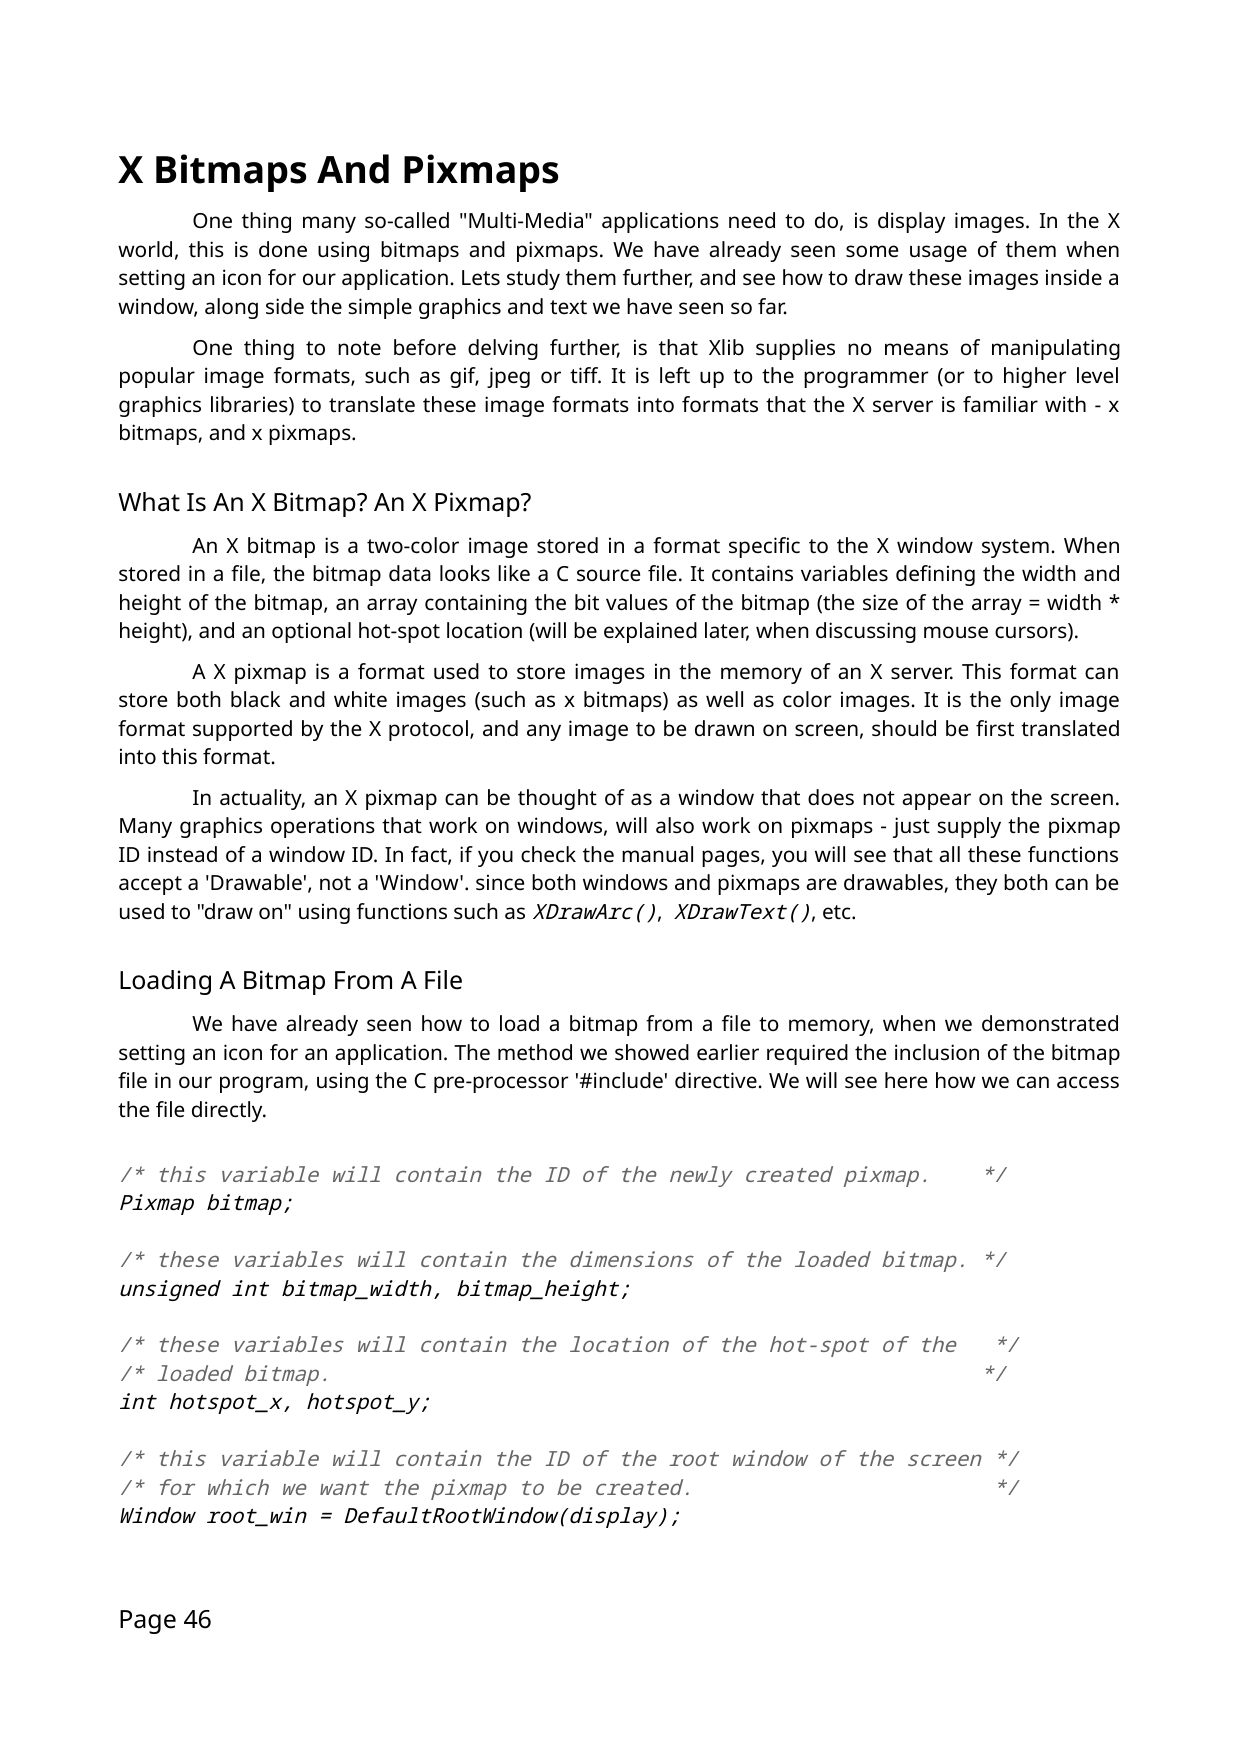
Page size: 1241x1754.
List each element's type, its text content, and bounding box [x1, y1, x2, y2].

text One thing to note before delving further, is that Xlib supplies no means of manipulating popular image formats, such as gif, jpeg or tiff. It is left up to the programmer (or to higher level graphics libraries) to translate these image formats into formats that the X server is familiar with - x bitmaps, and x pixmaps. [118, 333, 1122, 447]
text /* for which we want the pixmap to be created. */ [118, 1473, 1122, 1501]
text unsigned int bitmap_width, bitmap_height; [118, 1274, 1122, 1302]
text /* this variable will contain the ID of the newly created pixmap. */ [118, 1160, 1122, 1188]
text Pixmap bitmap; [118, 1188, 1122, 1217]
text /* these variables will contain the location of the hot-spot of the */ [118, 1331, 1122, 1359]
text In actuality, an X pixmap can be thought of as a window that does not appear on the screen. Many graphics operations that work on windows, will also work on pixmaps - just supply the pixmap ID instead of a window ID. In fact, if you check the manual pages, you will see that all these functions accept a 'Drawable', not a 'Window'. since both windows and pixmaps are drawables, they both can be used to "draw on" using functions such as XDrawArc(), XDrawText(), etc. [118, 783, 1122, 925]
text An X bitmap is a two-color image stored in a format specific to the X window system. When stored in a file, the bitmap data looks like a C source file. It contains variables defining the width and height of the bitmap, an array containing the bit values of the bitmap (the size of the array = width * height), and an optional hot-spot location (will be explained later, when discussing mouse cursors). [118, 531, 1122, 644]
text One thing many so-called "Multi-Media" applications need to do, is display images. In the X world, this is done using bitmaps and pixmaps. We have already seen some usage of them when setting an icon for our application. Lets study them further, and see how to draw these images inside a window, along side the simple graphics and text we have seen so far. [118, 207, 1122, 320]
text /* loaded bitmap. */ [118, 1359, 1122, 1387]
text Window root_win = DefaultRootWindow(display); [118, 1501, 1122, 1530]
subtitle Loading A Bitmap From A File [118, 963, 1122, 997]
text /* these variables will contain the dimensions of the loaded bitmap. */ [118, 1245, 1122, 1274]
text A X pixmap is a format used to store images in the memory of an X server. This format can store both black and white images (such as x bitmaps) as well as color images. It is the only image format supported by the X protocol, and any image to be drawn on screen, should be first translated into this format. [118, 657, 1122, 771]
subtitle What Is An X Bitmap? An X Pixmap? [118, 484, 1122, 518]
text int hotspot_x, hotspot_y; [118, 1387, 1122, 1416]
text We have already seen how to load a bitmap from a file to memory, when we demonstrated setting an icon for an application. The method we showed earlier required the inclusion of the bitmap file in our program, using the C pre-processor '#include' directive. We will see here how we can access the file directly. [118, 1009, 1122, 1123]
text /* this variable will contain the ID of the root window of the screen */ [118, 1444, 1122, 1473]
subtitle X Bitmaps And Pixmaps [118, 143, 1122, 194]
